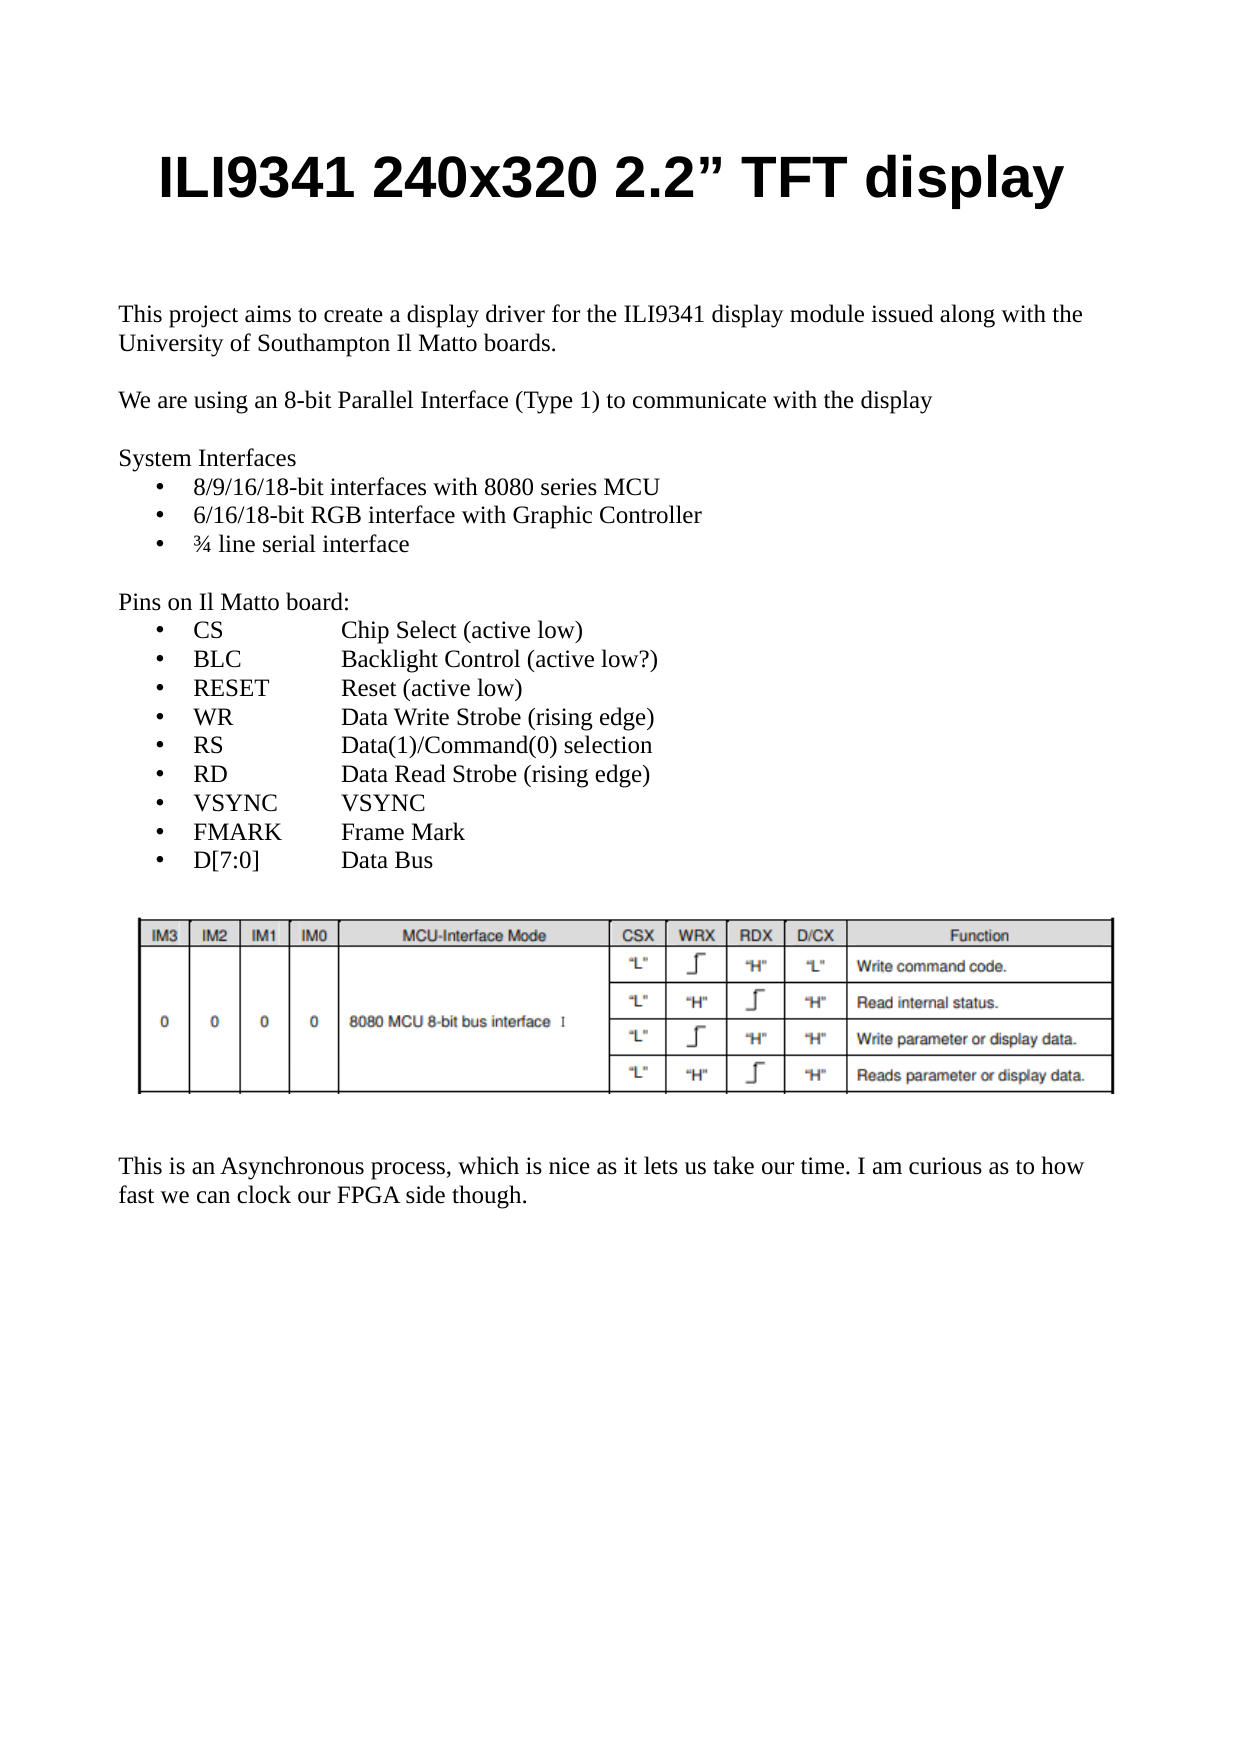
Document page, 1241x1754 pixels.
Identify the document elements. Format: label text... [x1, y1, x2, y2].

list RESET Reset (active low) [156, 673, 1122, 702]
title ILI9341 240x320 2.2” TFT display [118, 143, 1122, 210]
picture [118, 902, 1123, 1094]
list 8/9/16/18-bit interfaces with 8080 series MCU [156, 472, 1122, 500]
text Pins on Il Matto board: [118, 587, 1122, 615]
list D[7:0] Data Bus [156, 845, 1122, 874]
list CS Chip Select (active low) [156, 615, 1122, 644]
list BLC Backlight Control (active low?) [156, 644, 1122, 673]
text This is an Asynchronous process, which is nice as it lets us take our time. I am curious as to how fast we can clock our FPGA side though. [118, 1151, 1122, 1209]
list VSYNC VSYNC [156, 788, 1122, 817]
list WR Data Write Strobe (rising edge) [156, 702, 1122, 730]
text We are using an 8-bit Parallel Interface (Type 1) to communicate with the display [118, 385, 1122, 414]
text This project aims to create a display driver for the ILI9341 display module issued along with the University of Southampton Il Matto boards. [118, 299, 1122, 357]
list ¾ line serial interface [156, 529, 1122, 558]
text System Interfaces [118, 443, 1122, 472]
list RS Data(1)/Command(0) selection [156, 730, 1122, 759]
list 6/16/18-bit RGB interface with Graphic Controller [156, 500, 1122, 529]
list FMARK Frame Mark [156, 817, 1122, 845]
list RD Data Read Strobe (rising edge) [156, 759, 1122, 788]
